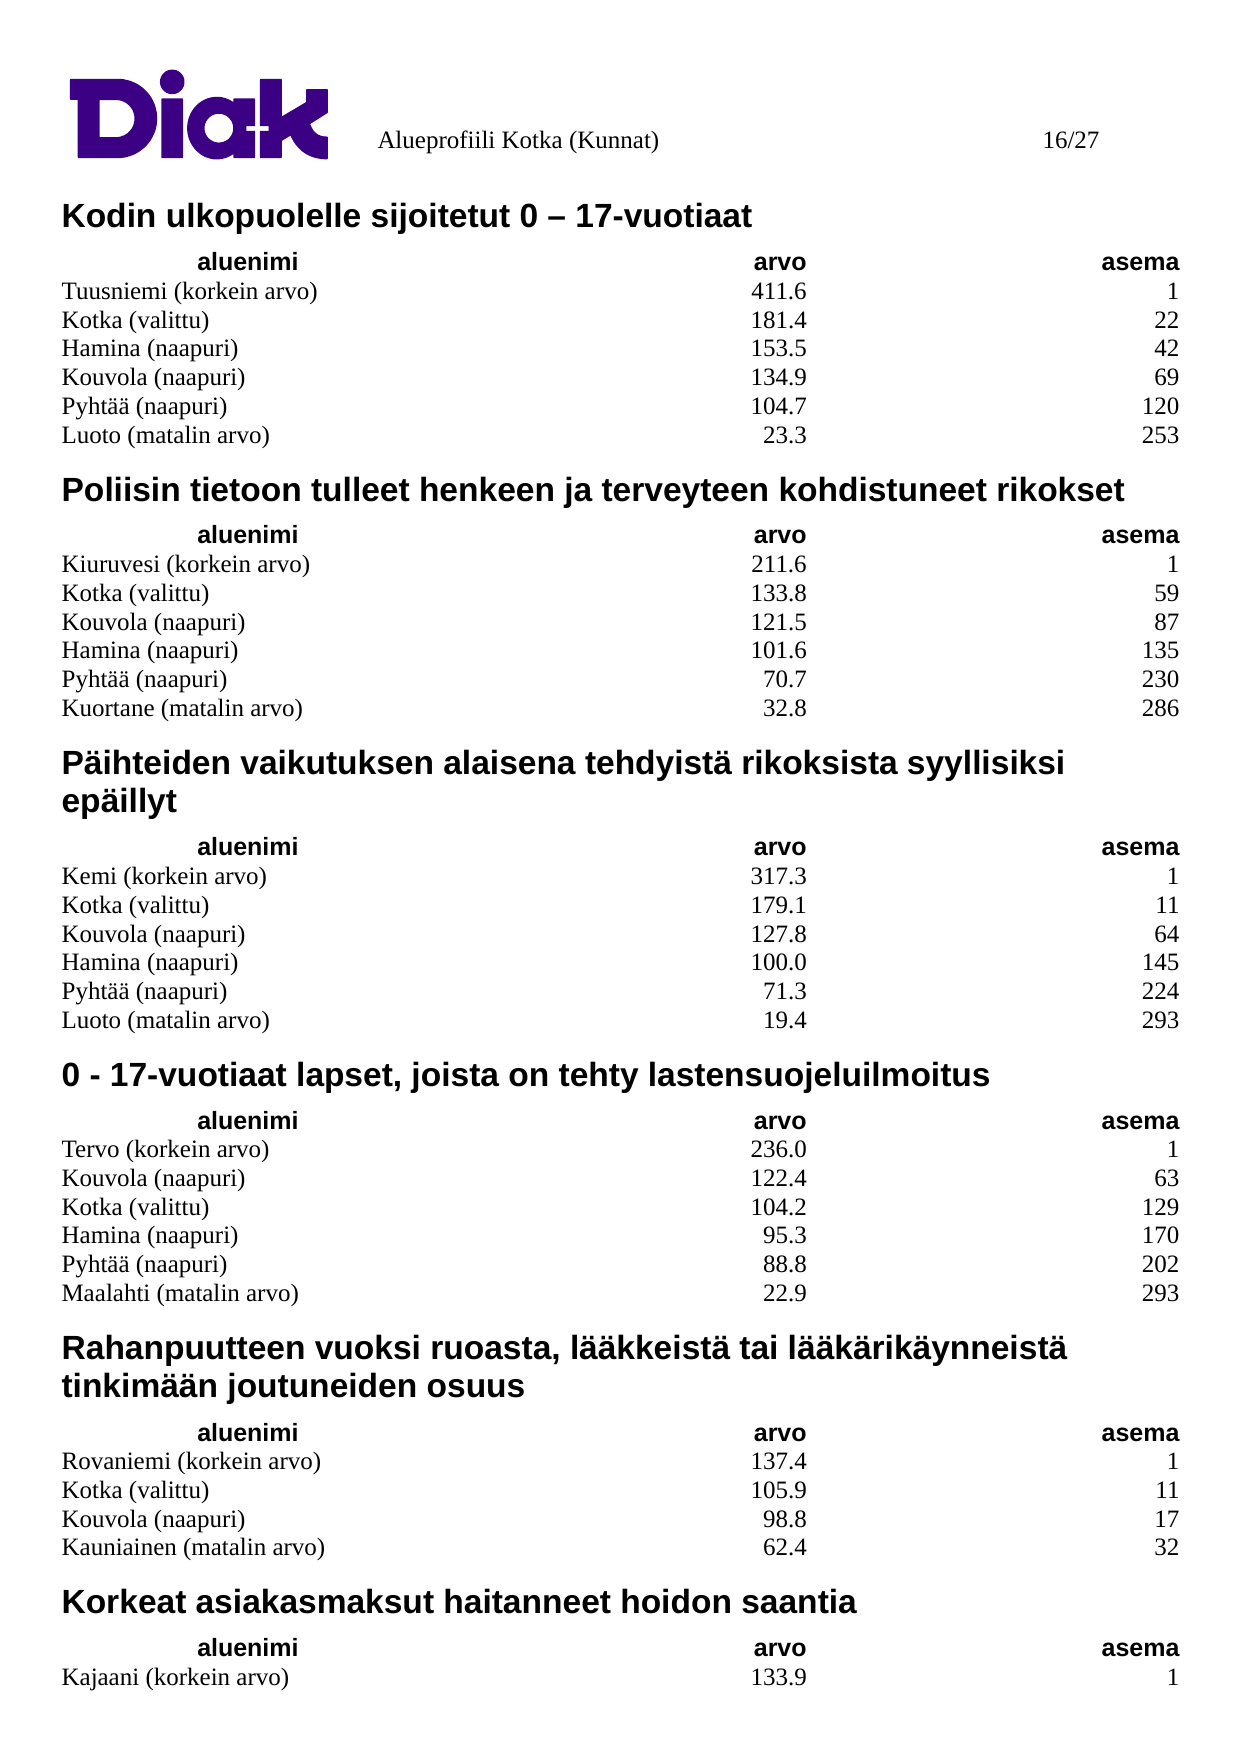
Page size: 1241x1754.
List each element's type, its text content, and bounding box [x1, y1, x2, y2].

table_header arvo [434, 1106, 806, 1134]
table_header arvo [434, 247, 806, 276]
table_cell 32.8 [434, 693, 806, 722]
table_cell Kouvola (naapuri) [61, 607, 434, 636]
table_cell 22.9 [434, 1278, 806, 1307]
subtitle Poliisin tietoon tulleet henkeen ja terveyteen kohdistuneet rikokset [61, 469, 1179, 508]
table_cell Kiuruvesi (korkein arvo) [61, 549, 434, 578]
table_cell Tervo (korkein arvo) [61, 1134, 434, 1163]
table_cell 70.7 [434, 664, 806, 693]
table_cell 293 [806, 1005, 1179, 1034]
table_cell Kouvola (naapuri) [61, 1163, 434, 1192]
table_cell 42 [806, 334, 1179, 362]
table_cell 1 [806, 1662, 1179, 1691]
table_cell Kouvola (naapuri) [61, 362, 434, 391]
table_cell 104.2 [434, 1192, 806, 1221]
table_cell 122.4 [434, 1163, 806, 1192]
table_cell 145 [806, 948, 1179, 976]
table_cell Kouvola (naapuri) [61, 1504, 434, 1532]
table_cell 129 [806, 1192, 1179, 1221]
table_cell 63 [806, 1163, 1179, 1192]
table_cell Kotka (valittu) [61, 1192, 434, 1221]
table_cell 100.0 [434, 948, 806, 976]
table_cell Maalahti (matalin arvo) [61, 1278, 434, 1307]
table_cell 121.5 [434, 607, 806, 636]
table_cell 224 [806, 976, 1179, 1005]
table_cell 211.6 [434, 549, 806, 578]
table_cell Pyhtää (naapuri) [61, 391, 434, 420]
table_cell 23.3 [434, 420, 806, 448]
table_header aluenimi [61, 521, 434, 549]
table_cell 95.3 [434, 1221, 806, 1249]
table_header arvo [434, 1633, 806, 1662]
table_cell 179.1 [434, 890, 806, 919]
table_cell 62.4 [434, 1533, 806, 1561]
table_cell 19.4 [434, 1005, 806, 1034]
table_cell 127.8 [434, 919, 806, 947]
table_cell Kemi (korkein arvo) [61, 861, 434, 890]
table_cell 104.7 [434, 391, 806, 420]
table_header arvo [434, 833, 806, 861]
table_header asema [806, 1418, 1179, 1446]
table_cell Luoto (matalin arvo) [61, 1005, 434, 1034]
subtitle Rahanpuutteen vuoksi ruoasta, lääkkeistä tai lääkärikäynneistä tinkimään joutuneiden osuus [61, 1328, 1179, 1405]
table_cell 411.6 [434, 276, 806, 305]
table_cell 88.8 [434, 1249, 806, 1278]
table_cell Pyhtää (naapuri) [61, 664, 434, 693]
table_cell 59 [806, 578, 1179, 607]
table_cell 293 [806, 1278, 1179, 1307]
table_cell Kotka (valittu) [61, 578, 434, 607]
table_header asema [806, 521, 1179, 549]
table_cell 17 [806, 1504, 1179, 1532]
table_header asema [806, 833, 1179, 861]
table_cell 1 [806, 549, 1179, 578]
table_cell 1 [806, 861, 1179, 890]
table_cell Kouvola (naapuri) [61, 919, 434, 947]
table_header asema [806, 1633, 1179, 1662]
table_header aluenimi [61, 1418, 434, 1446]
table_cell 87 [806, 607, 1179, 636]
table_cell 134.9 [434, 362, 806, 391]
table_header asema [806, 1106, 1179, 1134]
table_header asema [806, 247, 1179, 276]
table_cell Kotka (valittu) [61, 890, 434, 919]
table_cell 253 [806, 420, 1179, 448]
table_cell 64 [806, 919, 1179, 947]
table_header aluenimi [61, 247, 434, 276]
subtitle Päihteiden vaikutuksen alaisena tehdyistä rikoksista syyllisiksi epäillyt [61, 743, 1179, 820]
table_cell 170 [806, 1221, 1179, 1249]
table_cell 317.3 [434, 861, 806, 890]
table_cell 181.4 [434, 305, 806, 333]
table_cell 1 [806, 1446, 1179, 1475]
table_cell 1 [806, 276, 1179, 305]
table_cell Hamina (naapuri) [61, 948, 434, 976]
table_cell 11 [806, 1475, 1179, 1504]
table_cell Luoto (matalin arvo) [61, 420, 434, 448]
table_header arvo [434, 1418, 806, 1446]
table_cell 133.9 [434, 1662, 806, 1691]
table_cell Rovaniemi (korkein arvo) [61, 1446, 434, 1475]
table_cell 153.5 [434, 334, 806, 362]
table_cell 22 [806, 305, 1179, 333]
table_cell Hamina (naapuri) [61, 636, 434, 664]
table_cell 1 [806, 1134, 1179, 1163]
table_header aluenimi [61, 833, 434, 861]
table_cell Tuusniemi (korkein arvo) [61, 276, 434, 305]
table_cell 11 [806, 890, 1179, 919]
table_cell 98.8 [434, 1504, 806, 1532]
table_cell Kotka (valittu) [61, 305, 434, 333]
subtitle Kodin ulkopuolelle sijoitetut 0 – 17-vuotiaat [61, 196, 1179, 235]
table_cell Hamina (naapuri) [61, 334, 434, 362]
table_cell 133.8 [434, 578, 806, 607]
table_cell 69 [806, 362, 1179, 391]
table_cell 236.0 [434, 1134, 806, 1163]
table_cell Kuortane (matalin arvo) [61, 693, 434, 722]
table_cell 101.6 [434, 636, 806, 664]
table_cell 120 [806, 391, 1179, 420]
table_cell Hamina (naapuri) [61, 1221, 434, 1249]
table_cell 137.4 [434, 1446, 806, 1475]
table_header arvo [434, 521, 806, 549]
table_header aluenimi [61, 1106, 434, 1134]
table_cell Pyhtää (naapuri) [61, 1249, 434, 1278]
table_cell 135 [806, 636, 1179, 664]
table_cell 105.9 [434, 1475, 806, 1504]
table_cell Kotka (valittu) [61, 1475, 434, 1504]
table_cell 32 [806, 1533, 1179, 1561]
subtitle Korkeat asiakasmaksut haitanneet hoidon saantia [61, 1582, 1179, 1621]
table_cell 286 [806, 693, 1179, 722]
table_cell Pyhtää (naapuri) [61, 976, 434, 1005]
table_header aluenimi [61, 1633, 434, 1662]
subtitle 0 - 17-vuotiaat lapset, joista on tehty lastensuojeluilmoitus [61, 1054, 1179, 1093]
table_cell 202 [806, 1249, 1179, 1278]
table_cell Kauniainen (matalin arvo) [61, 1533, 434, 1561]
table_cell Kajaani (korkein arvo) [61, 1662, 434, 1691]
table_cell 230 [806, 664, 1179, 693]
table_cell 71.3 [434, 976, 806, 1005]
